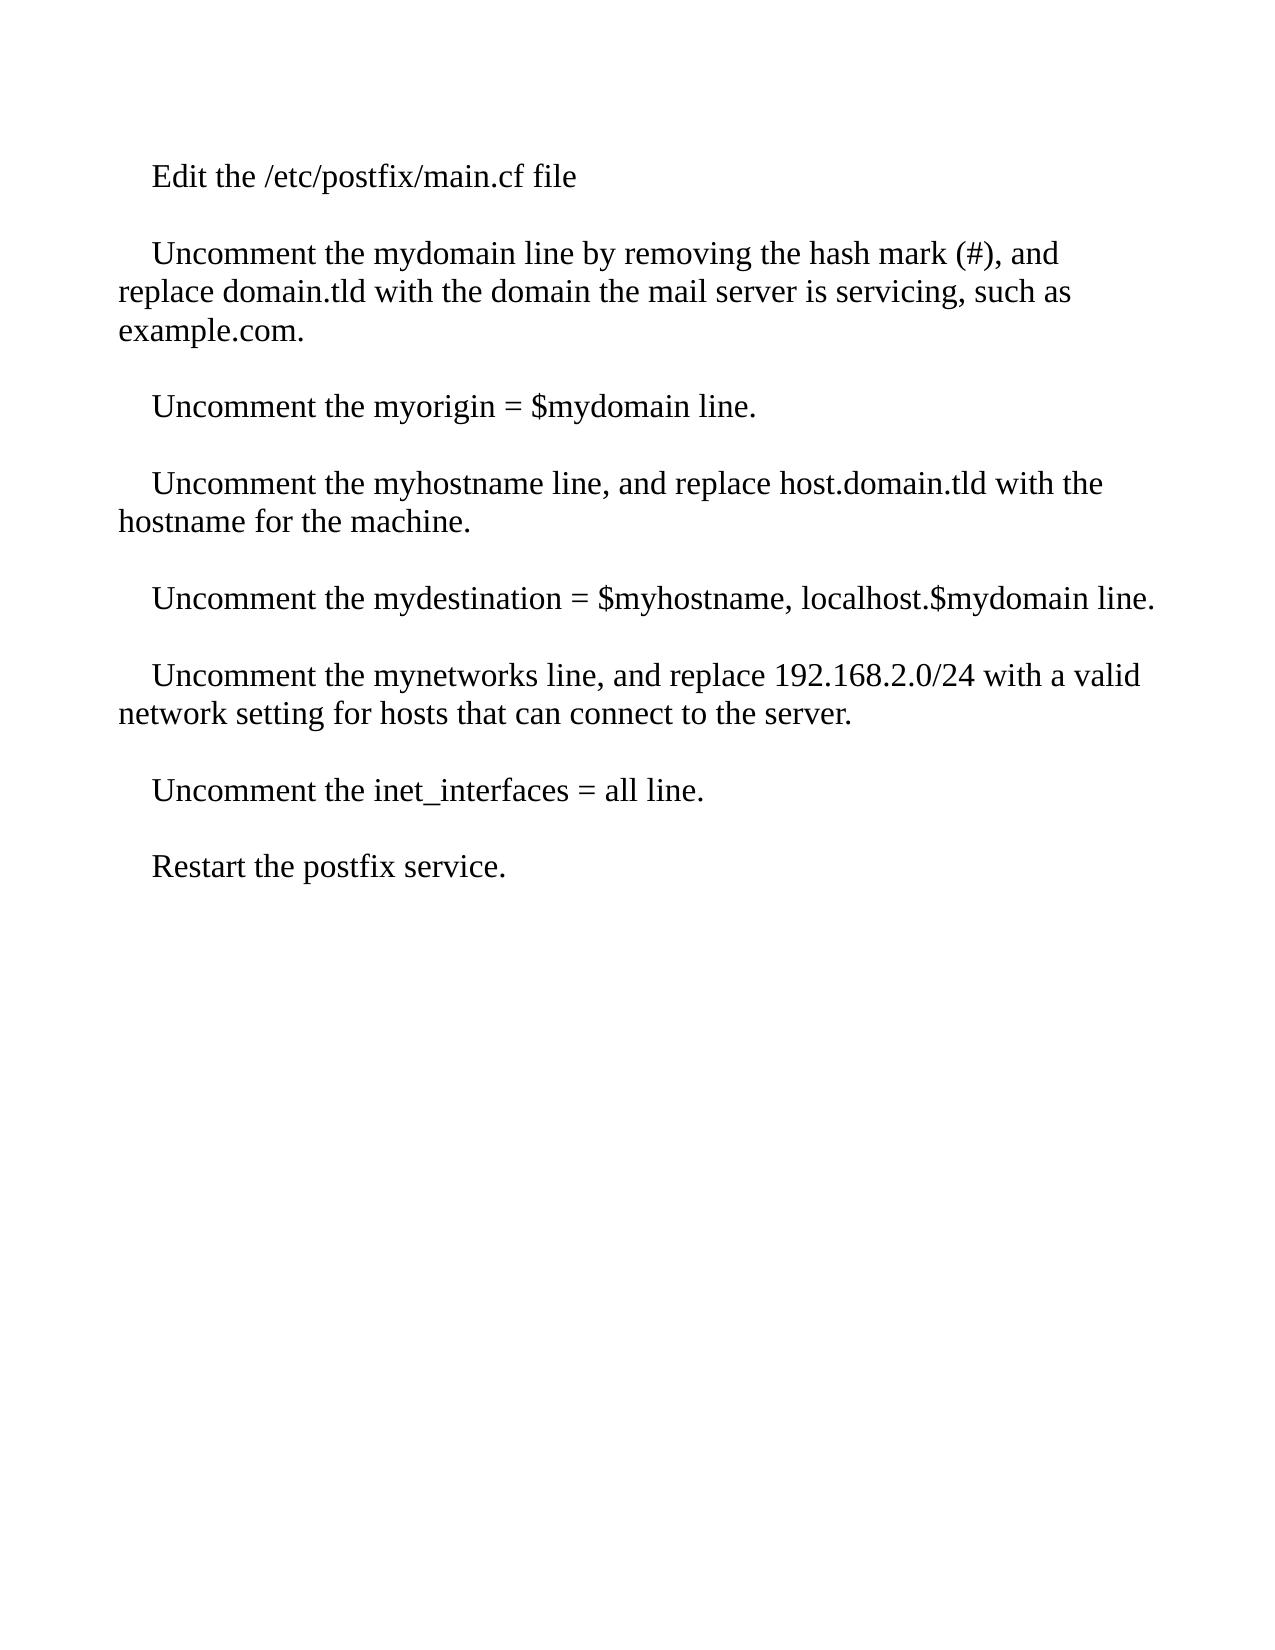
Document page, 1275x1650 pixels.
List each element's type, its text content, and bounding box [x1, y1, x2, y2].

text Uncomment the mydestination = $myhostname, localhost.$mydomain line. [118, 578, 1157, 616]
text Uncomment the mydomain line by removing the hash mark (#), and replace domain.tld with the domain the mail server is servicing, such as example.com. [118, 233, 1157, 348]
text Uncomment the inet_interfaces = all line. [118, 770, 1157, 808]
text Uncomment the mynetworks line, and replace 192.168.2.0/24 with a valid network setting for hosts that can connect to the server. [118, 655, 1157, 731]
text Uncomment the myorigin = $mydomain line. [118, 386, 1157, 425]
text Edit the /etc/postfix/main.cf file [118, 156, 1157, 195]
text Restart the postfix service. [118, 846, 1157, 885]
text Uncomment the myhostname line, and replace host.domain.tld with the hostname for the machine. [118, 463, 1157, 540]
